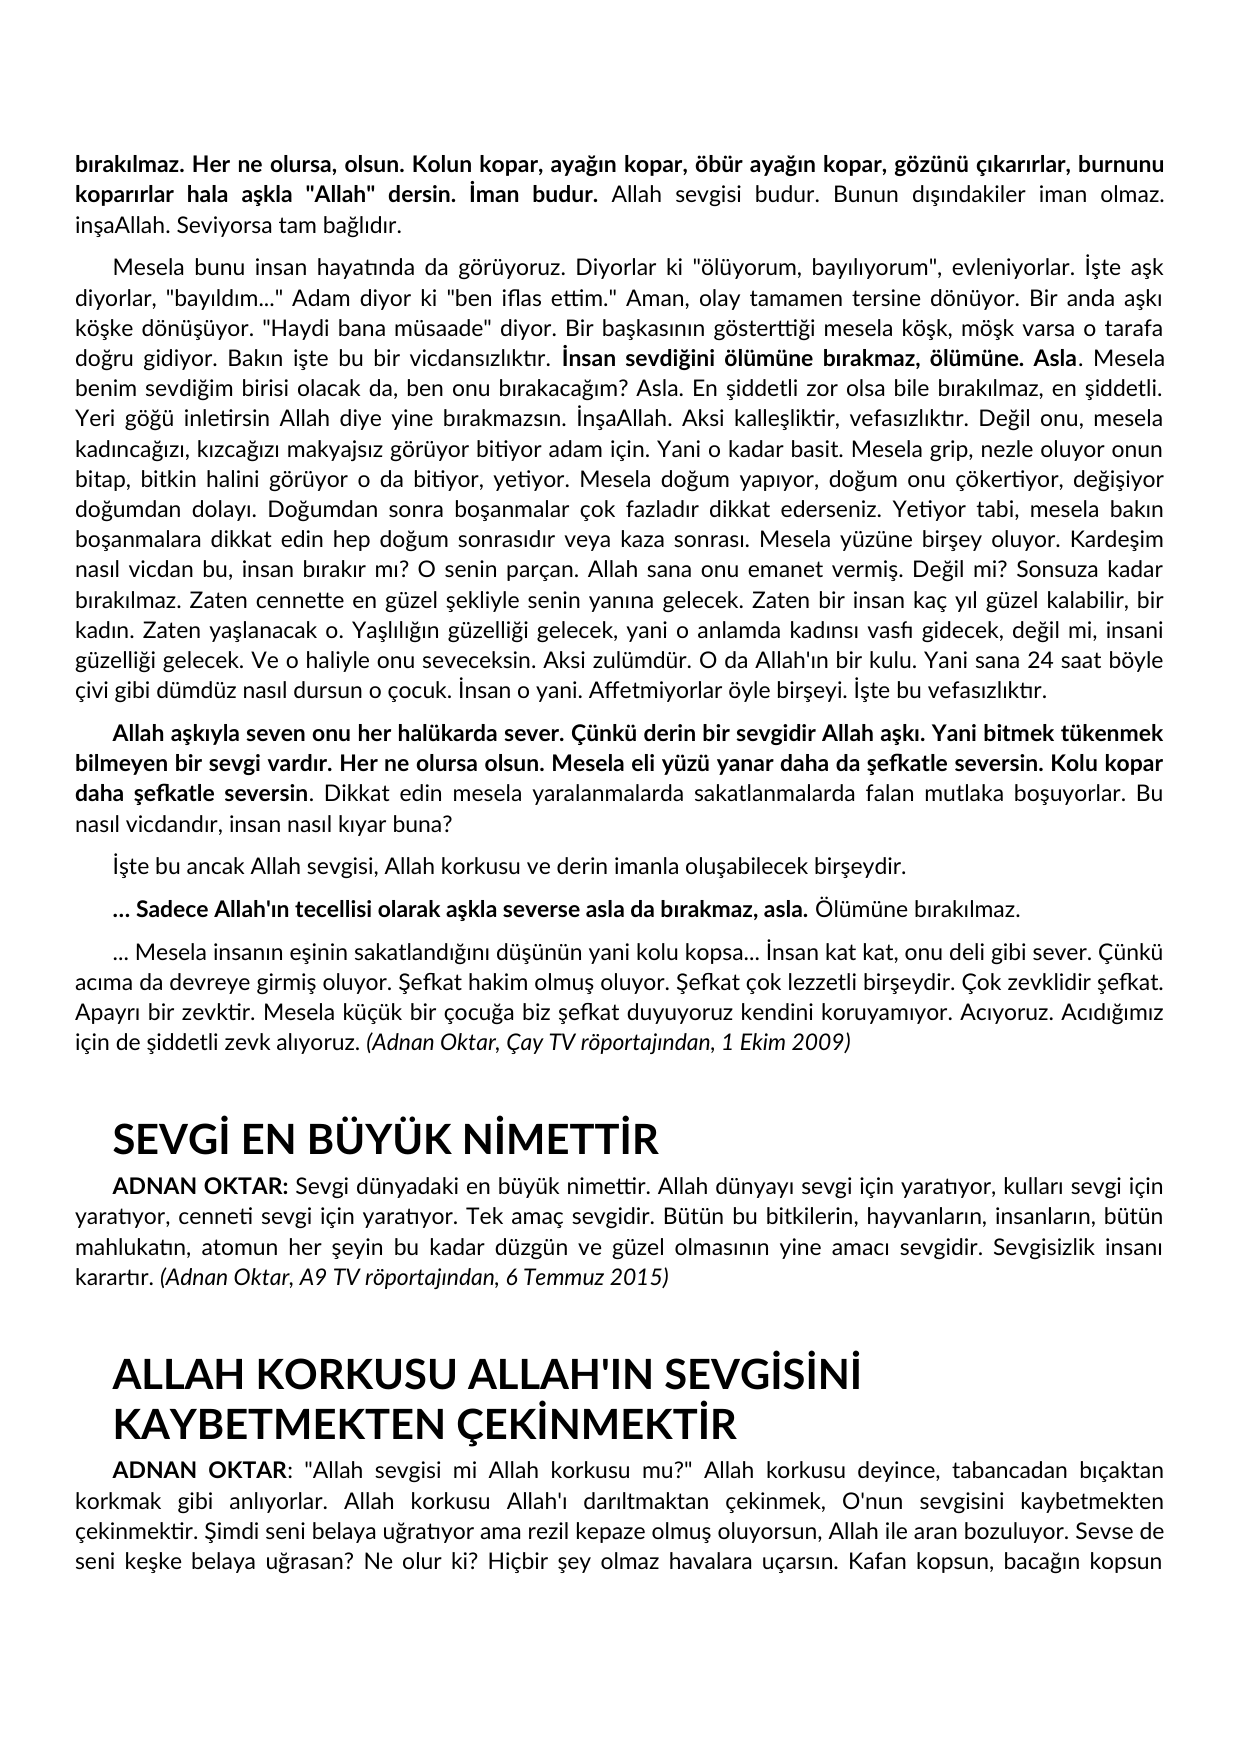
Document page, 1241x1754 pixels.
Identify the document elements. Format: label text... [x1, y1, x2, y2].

text ADNAN OKTAR: Sevgi dünyadaki en büyük nimettir. Allah dünyayı sevgi için yaratıyor, kulları sevgi için yaratıyor, cenneti sevgi için yaratıyor. Tek amaç sevgidir. Bütün bu bitkilerin, hayvanların, insanların, bütün mahlukatın, atomun her şeyin bu kadar düzgün ve güzel olmasının yine amacı sevgidir. Sevgisizlik insanı karartır. (Adnan Oktar, A9 TV röportajından, 6 Temmuz 2015) [75, 1172, 1165, 1290]
text bırakılmaz. Her ne olursa, olsun. Kolun kopar, ayağın kopar, öbür ayağın kopar, gözünü çıkarırlar, burnunu koparırlar hala aşkla "Allah" dersin. İman budur. Allah sevgisi budur. Bunun dışındakiler iman olmaz. inşaAllah. Seviyorsa tam bağlıdır. [75, 150, 1165, 238]
text Allah aşkıyla seven onu her halükarda sever. Çünkü derin bir sevgidir Allah aşkı. Yani bitmek tükenmek bilmeyen bir sevgi vardır. Her ne olursa olsun. Mesela eli yüzü yanar daha da şefkatle seversin. Kolu kopar daha şefkatle seversin. Dikkat edin mesela yaralanmalarda sakatlanmalarda falan mutlaka boşuyorlar. Bu nasıl vicdandır, insan nasıl kıyar buna? [75, 719, 1165, 837]
subtitle SEVGİ EN BÜYÜK NİMETTİR [112, 1113, 1165, 1163]
text İşte bu ancak Allah sevgisi, Allah korkusu ve derin imanla oluşabilecek birşeydir. [75, 852, 1165, 879]
text Mesela bunu insan hayatında da görüyoruz. Diyorlar ki "ölüyorum, bayılıyorum", evleniyorlar. İşte aşk diyorlar, "bayıldım..." Adam diyor ki "ben iflas ettim." Aman, olay tamamen tersine dönüyor. Bir anda aşkı köşke dönüşüyor. "Haydi bana müsaade" diyor. Bir başkasının gösterttiği mesela köşk, möşk varsa o tarafa doğru gidiyor. Bakın işte bu bir vicdansızlıktır. İnsan sevdiğini ölümüne bırakmaz, ölümüne. Asla. Mesela benim sevdiğim birisi olacak da, ben onu bırakacağım? Asla. En şiddetli zor olsa bile bırakılmaz, en şiddetli. Yeri göğü inletirsin Allah diye yine bırakmazsın. İnşaAllah. Aksi kalleşliktir, vefasızlıktır. Değil onu, mesela kadıncağızı, kızcağızı makyajsız görüyor bitiyor adam için. Yani o kadar basit. Mesela grip, nezle oluyor onun bitap, bitkin halini görüyor o da bitiyor, yetiyor. Mesela doğum yapıyor, doğum onu çökertiyor, değişiyor doğumdan dolayı. Doğumdan sonra boşanmalar çok fazladır dikkat ederseniz. Yetiyor tabi, mesela bakın boşanmalara dikkat edin hep doğum sonrasıdır veya kaza sonrası. Mesela yüzüne birşey oluyor. Kardeşim nasıl vicdan bu, insan bırakır mı? O senin parçan. Allah sana onu emanet vermiş. Değil mi? Sonsuza kadar bırakılmaz. Zaten cennette en güzel şekliyle senin yanına gelecek. Zaten bir insan kaç yıl güzel kalabilir, bir kadın. Zaten yaşlanacak o. Yaşlılığın güzelliği gelecek, yani o anlamda kadınsı vasfı gidecek, değil mi, insani güzelliği gelecek. Ve o haliyle onu seveceksin. Aksi zulümdür. O da Allah'ın bir kulu. Yani sana 24 saat böyle çivi gibi dümdüz nasıl dursun o çocuk. İnsan o yani. Affetmiyorlar öyle birşeyi. İşte bu vefasızlıktır. [75, 253, 1165, 703]
text … Sadece Allah'ın tecellisi olarak aşkla severse asla da bırakmaz, asla. Ölümüne bırakılmaz. [75, 895, 1165, 922]
subtitle ALLAH KORKUSU ALLAH'IN SEVGİSİNİ KAYBETMEKTEN ÇEKİNMEKTİR [112, 1348, 1165, 1448]
text ... Mesela insanın eşinin sakatlandığını düşünün yani kolu kopsa... İnsan kat kat, onu deli gibi sever. Çünkü acıma da devreye girmiş oluyor. Şefkat hakim olmuş oluyor. Şefkat çok lezzetli birşeydir. Çok zevklidir şefkat. Apayrı bir zevktir. Mesela küçük bir çocuğa biz şefkat duyuyoruz kendini koruyamıyor. Acıyoruz. Acıdığımız için de şiddetli zevk alıyoruz. (Adnan Oktar, Çay TV röportajından, 1 Ekim 2009) [75, 937, 1165, 1056]
text ADNAN OKTAR: "Allah sevgisi mi Allah korkusu mu?" Allah korkusu deyince, tabancadan bıçaktan korkmak gibi anlıyorlar. Allah korkusu Allah'ı darıltmaktan çekinmek, O'nun sevgisini kaybetmekten çekinmektir. Şimdi seni belaya uğratıyor ama rezil kepaze olmuş oluyorsun, Allah ile aran bozuluyor. Sevse de seni keşke belaya uğrasan? Ne olur ki? Hiçbir şey olmaz havalara uçarsın. Kafan kopsun, bacağın kopsun [75, 1456, 1165, 1574]
